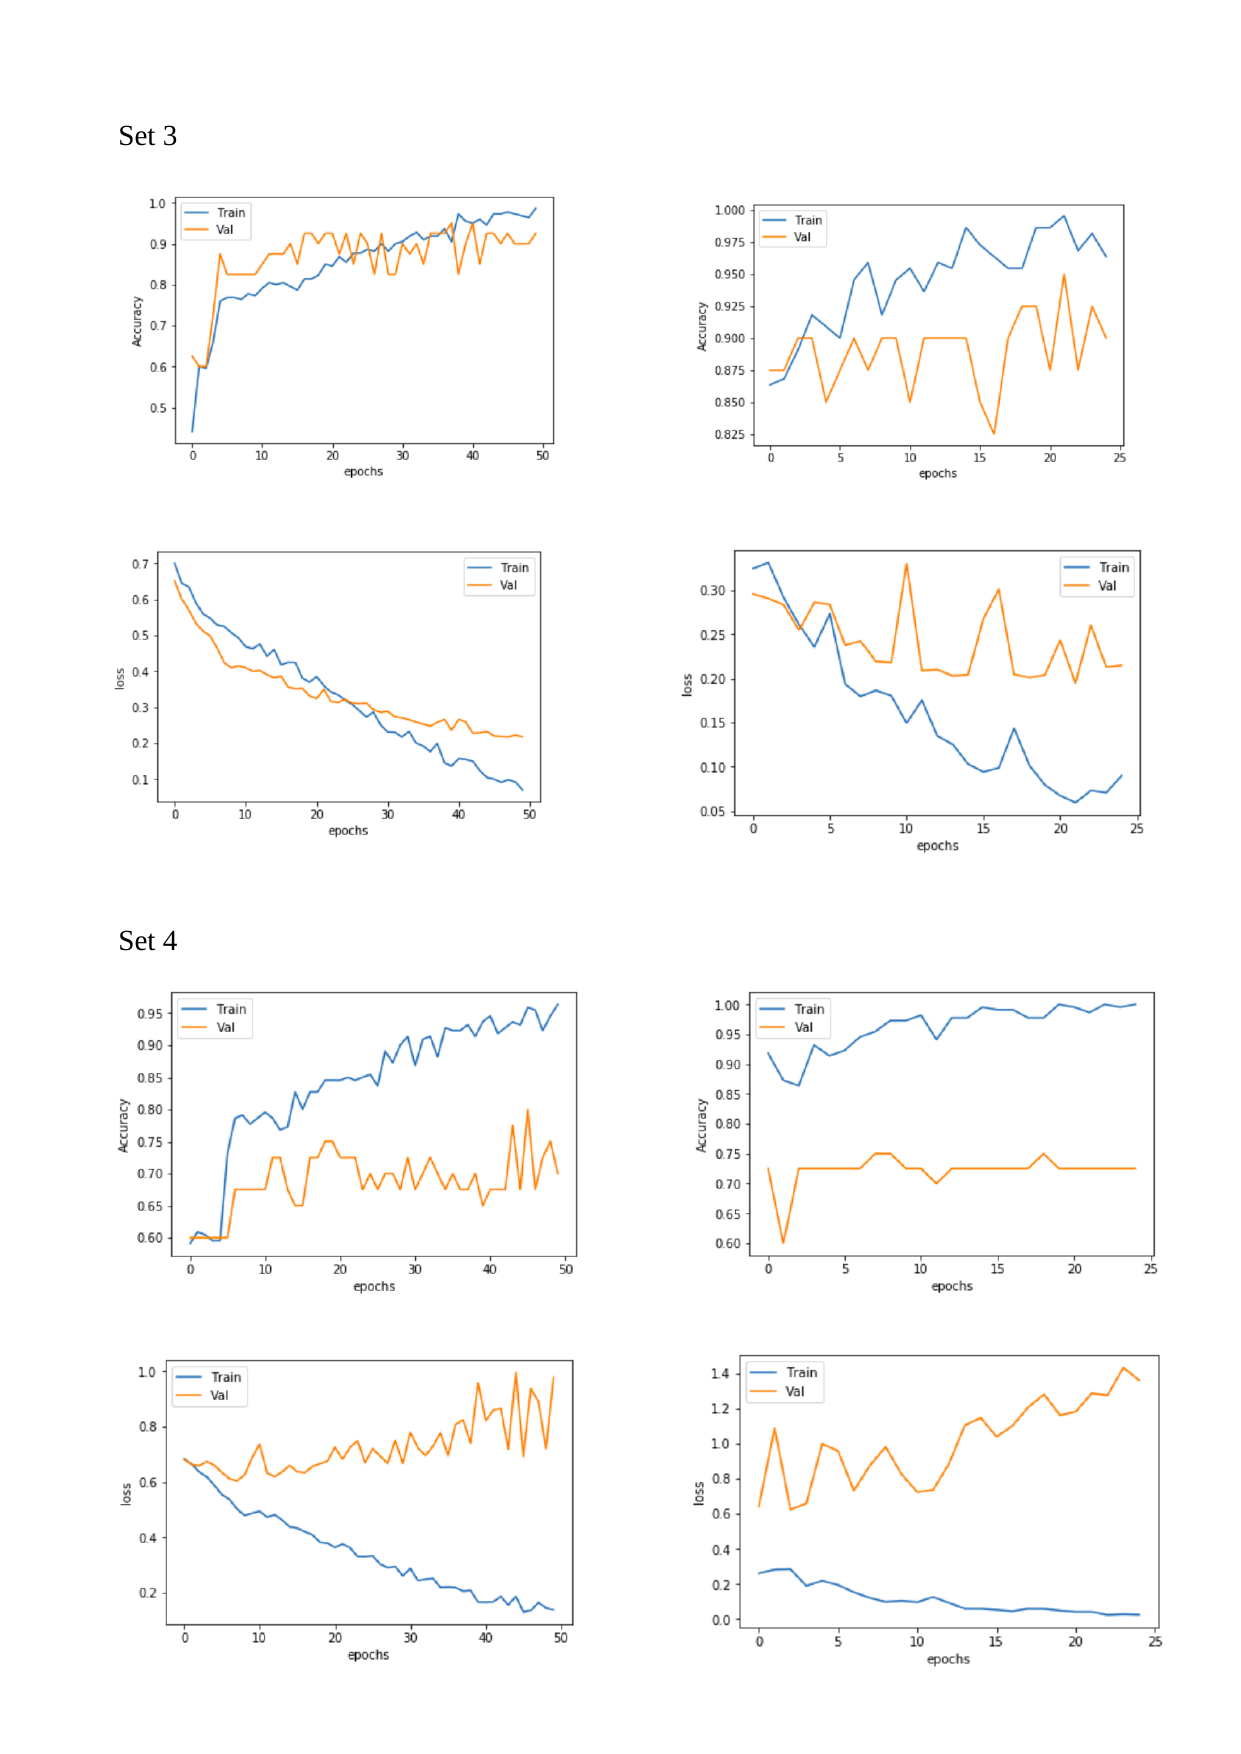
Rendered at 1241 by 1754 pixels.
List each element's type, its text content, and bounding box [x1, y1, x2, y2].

picture [103, 973, 598, 1311]
picture [115, 179, 570, 483]
picture [691, 188, 1148, 498]
picture [675, 1341, 1170, 1671]
text Set 4 [118, 923, 1122, 957]
picture [95, 540, 574, 854]
picture [103, 1345, 589, 1662]
text Set 3 [118, 118, 1122, 152]
picture [678, 973, 1171, 1298]
picture [669, 536, 1161, 856]
